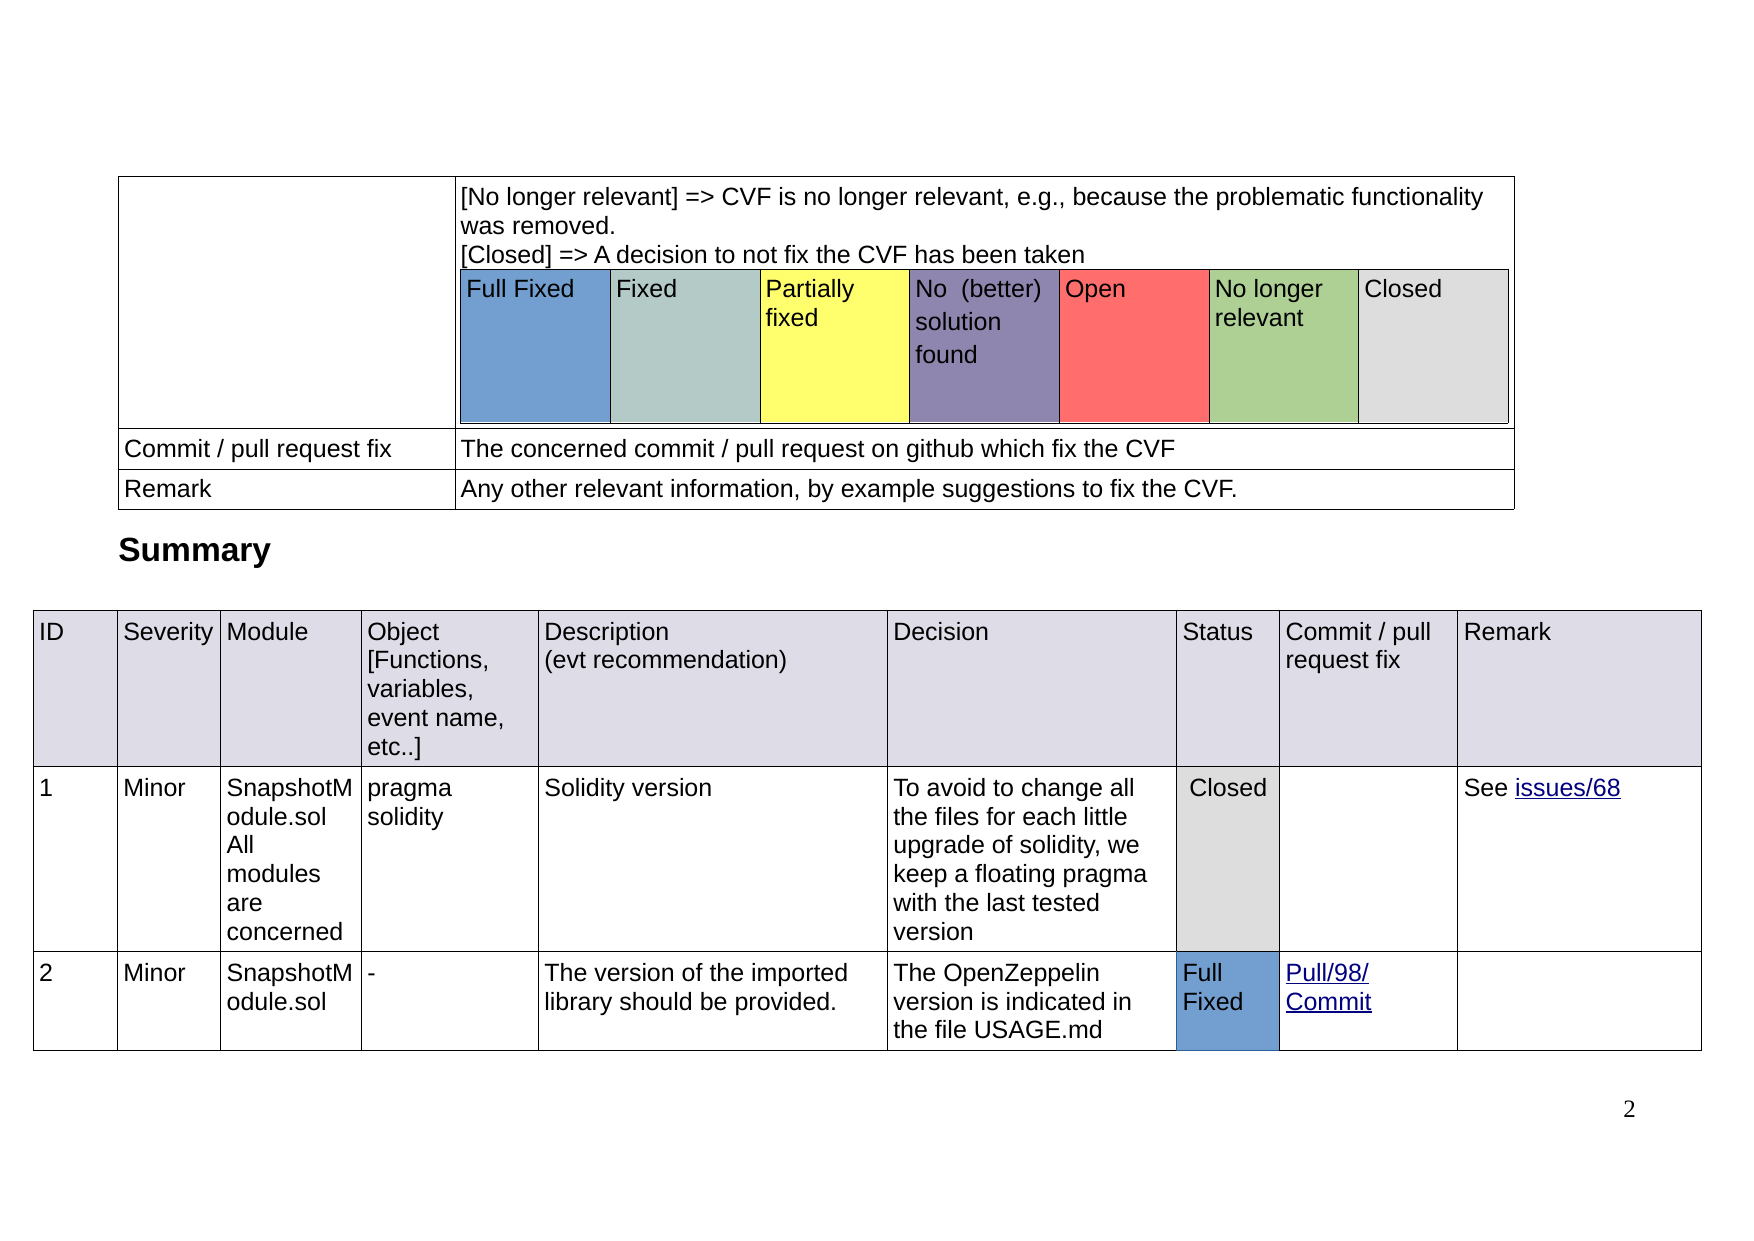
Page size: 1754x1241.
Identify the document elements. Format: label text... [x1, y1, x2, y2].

table_cell Minor [118, 952, 220, 1050]
table_header Closed [1359, 270, 1508, 422]
table_header Full Fixed [461, 270, 610, 422]
subtitle Summary [118, 530, 1635, 568]
table_header Severity [118, 611, 220, 766]
table_cell Solidity version [539, 767, 887, 951]
table_cell The concerned commit / pull request on github which fix the CVF [456, 429, 1514, 469]
table_cell [1280, 767, 1457, 951]
table_cell [1458, 952, 1701, 1050]
table_header Remark [1458, 611, 1701, 766]
table_cell - [362, 952, 538, 1050]
table_cell SnapshotModule.sol All modules are concerned [221, 767, 361, 951]
table_header Status [1177, 611, 1279, 766]
table_cell [119, 177, 455, 428]
table_cell Closed [1177, 767, 1279, 951]
table_cell See issues/68 [1458, 767, 1701, 951]
table_cell [No longer relevant] => CVF is no longer relevant, e.g., because the problematic functionality was removed. [Closed] => A decision to not fix the CVF has been taken [456, 177, 1514, 428]
table_cell Full Fixed [1177, 952, 1279, 1050]
table_header Partially fixed [761, 270, 909, 422]
table_cell 2 [34, 952, 117, 1050]
table_cell Minor [118, 767, 220, 951]
table_cell 1 [34, 767, 117, 951]
table_cell The OpenZeppelin version is indicated in the file USAGE.md [888, 952, 1176, 1050]
table_header Decision [888, 611, 1176, 766]
table_cell Pull/98/ Commit [1280, 952, 1457, 1050]
table_header No (better) solution found [910, 270, 1059, 422]
table_header Module [221, 611, 361, 766]
table_header No longer relevant [1210, 270, 1358, 422]
table_cell Remark [119, 470, 455, 509]
table_cell The version of the imported library should be provided. [539, 952, 887, 1050]
table_cell To avoid to change all the files for each little upgrade of solidity, we keep a floating pragma with the last tested version [888, 767, 1176, 951]
table_header Open [1060, 270, 1209, 422]
table_header Fixed [611, 270, 760, 422]
table_header ID [34, 611, 117, 766]
table_cell Any other relevant information, by example suggestions to fix the CVF. [456, 470, 1514, 509]
table_header Commit / pull request fix [1280, 611, 1457, 766]
table_cell pragma solidity [362, 767, 538, 951]
table_cell SnapshotModule.sol [221, 952, 361, 1050]
table_header Object [Functions, variables, event name, etc..] [362, 611, 538, 766]
table_cell Commit / pull request fix [119, 429, 455, 469]
table_header Description (evt recommendation) [539, 611, 887, 766]
